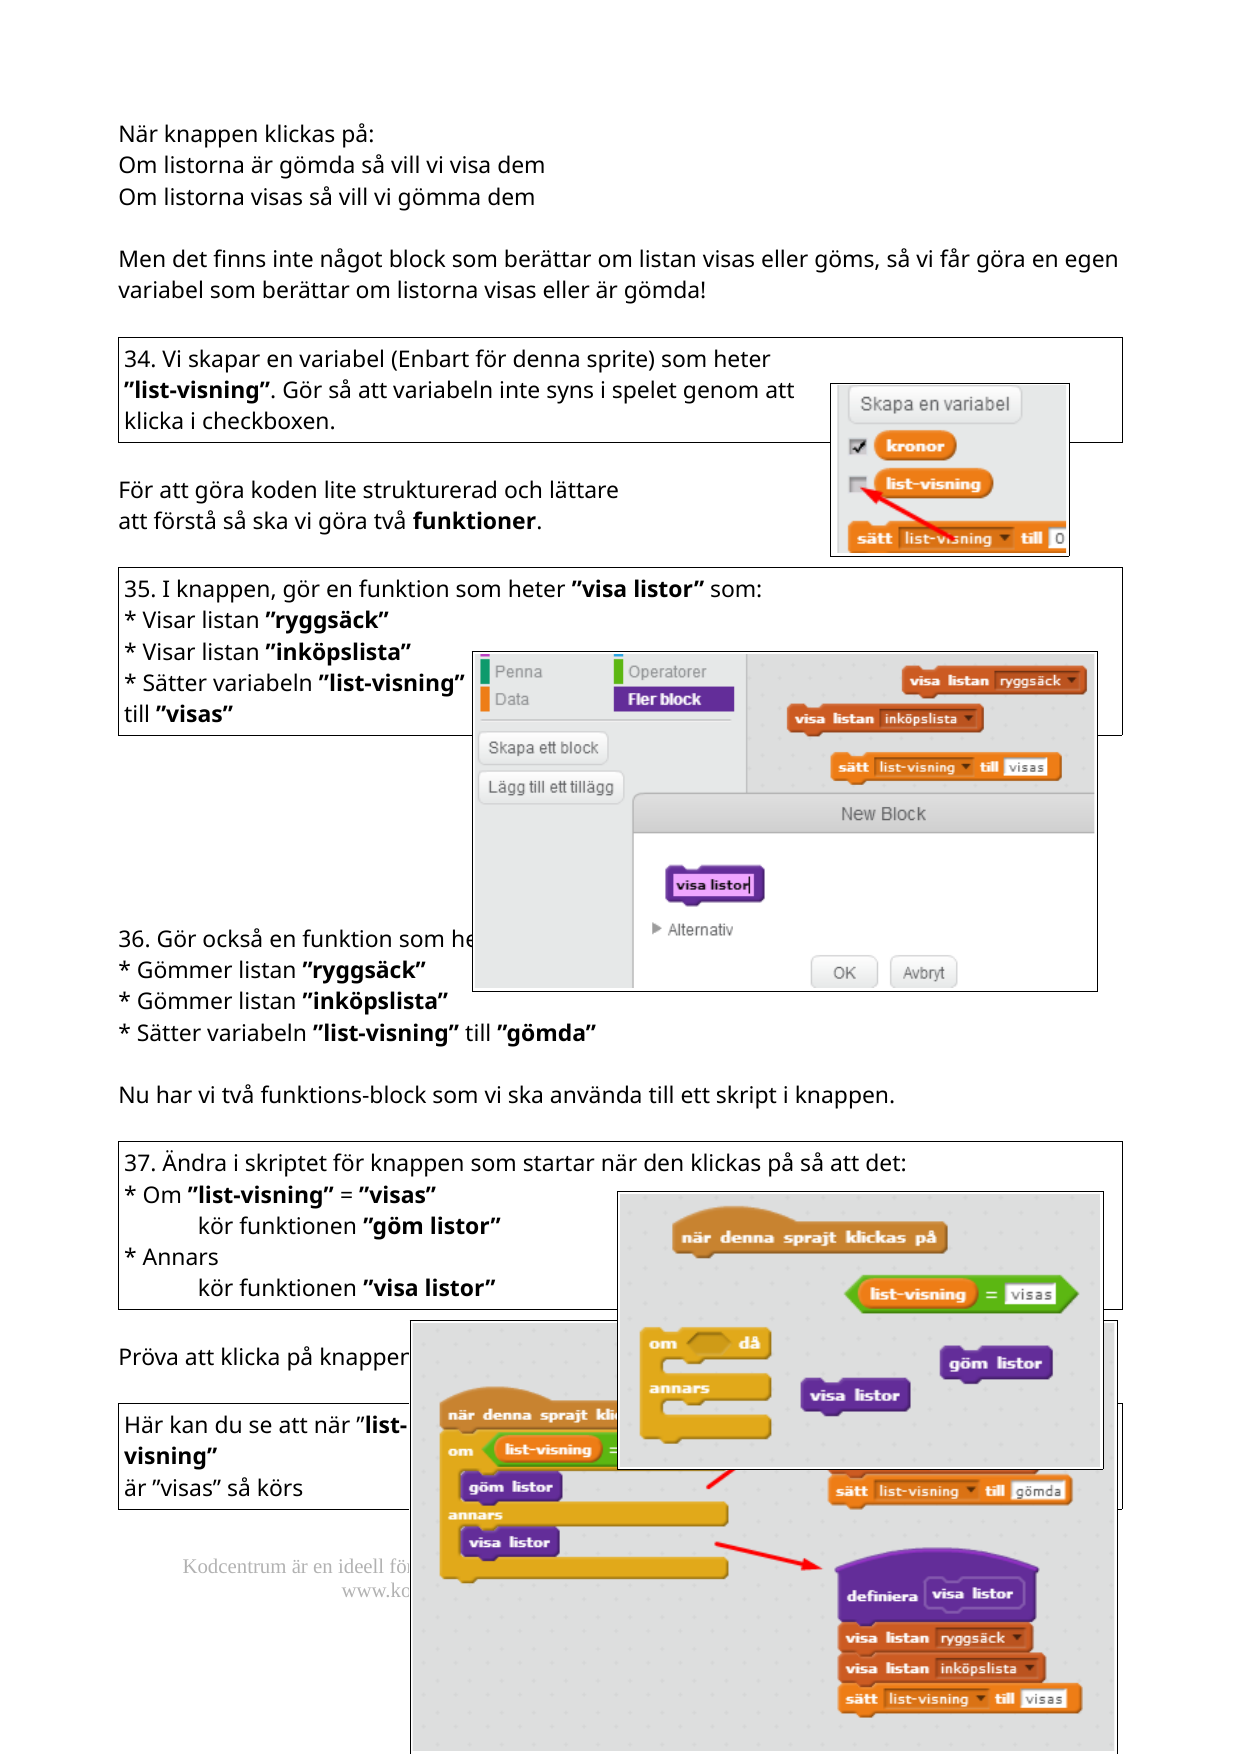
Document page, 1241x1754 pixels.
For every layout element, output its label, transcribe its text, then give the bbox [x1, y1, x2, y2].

text Pröva att klicka på knappen i spelet! Visas listorna varannan gång och göms varannan gång? [118, 1341, 410, 1372]
picture [833, 385, 1067, 553]
text [1098, 954, 1122, 985]
table_header Här kan du se att när ”list-visning” är ”visas” så körs funktionen ”göm listor” I slutet av den funktionen så ändras värdet på ”list-visning” till ”gömda”. Så nästa gång som spriten klickas på, så är inte ”list-visning” = ”visas” , så då kommer inte den översta funktionen att köras! Utan då körs den andra (”visa listor”)! Den understa funktionen byter värdet på ”list-visning” till ”visas” så att den andra funktionen körs nästa gång! På detta sätt så körs rätt kod vid rätt tillfälle! [411, 1321, 1117, 1754]
picture [474, 654, 1095, 988]
table_header Här kan du se att när ”list-visning” är ”visas” så körs funktionen ”göm listor” I slutet av den funktionen så ändras värdet på ”list-visning” till ”gömda”. Så nästa gång som spriten klickas på, så är inte ”list-visning” = ”visas” , så då kommer inte den översta funktionen att köras! Utan då körs den andra (”visa listor”)! Den understa funktionen byter värdet på ”list-visning” till ”visas” så att den andra funktionen körs nästa gång! På detta sätt så körs rätt kod vid rätt tillfälle! [119, 1404, 410, 1508]
text För att göra koden lite strukturerad och lättare [118, 473, 830, 505]
text Nu har vi två funktions-block som vi ska använda till ett skript i knappen. [118, 1079, 1122, 1110]
table_header 37. Ändra i skriptet för knappen som startar när den klickas på så att det: * Om ”list-visning” = ”visas” kör funktionen ”göm listor” * Annars kör funktionen ”visa listor” [119, 1142, 1122, 1309]
text När knappen klickas på: [118, 118, 1122, 149]
text Men det finns inte något block som berättar om listan visas eller göms, så vi får göra en egen variabel som berättar om listorna visas eller är gömda! [118, 243, 1122, 306]
text 36. Gör också en funktion som heter ”göm listor” som: [118, 923, 472, 954]
text Om listorna är gömda så vill vi visa dem [118, 149, 1122, 181]
picture [620, 1194, 1100, 1467]
text Om listorna visas så vill vi gömma dem [118, 181, 1122, 212]
table_header 34. Vi skapar en variabel (Enbart för denna sprite) som heter ”list-visning”. Gör så att variabeln inte syns i spelet genom att klicka i checkboxen. [119, 338, 1122, 442]
text * Gömmer listan ”inköpslista” [118, 985, 1122, 1016]
text [1070, 505, 1122, 536]
table_header 35. I knappen, gör en funktion som heter ”visa listor” som: * Visar listan ”ryggsäck” * Visar listan ”inköpslista” * Sätter variabeln ”list-visning” till ”visas” [119, 568, 1122, 735]
table_header 35. I knappen, gör en funktion som heter ”visa listor” som: * Visar listan ”ryggsäck” * Visar listan ”inköpslista” * Sätter variabeln ”list-visning” till ”visas” [473, 652, 1097, 991]
text att förstå så ska vi göra två funktioner. [118, 505, 830, 536]
text * Gömmer listan ”ryggsäck” [118, 954, 472, 985]
text [1070, 473, 1122, 505]
text * Sätter variabeln ”list-visning” till ”gömda” [118, 1016, 1122, 1048]
picture [412, 1323, 1115, 1751]
table_header [831, 384, 1069, 556]
table_header 37. Ändra i skriptet för knappen som startar när den klickas på så att det: * Om ”list-visning” = ”visas” kör funktionen ”göm listor” * Annars kör funktionen ”visa listor” [618, 1192, 1103, 1469]
